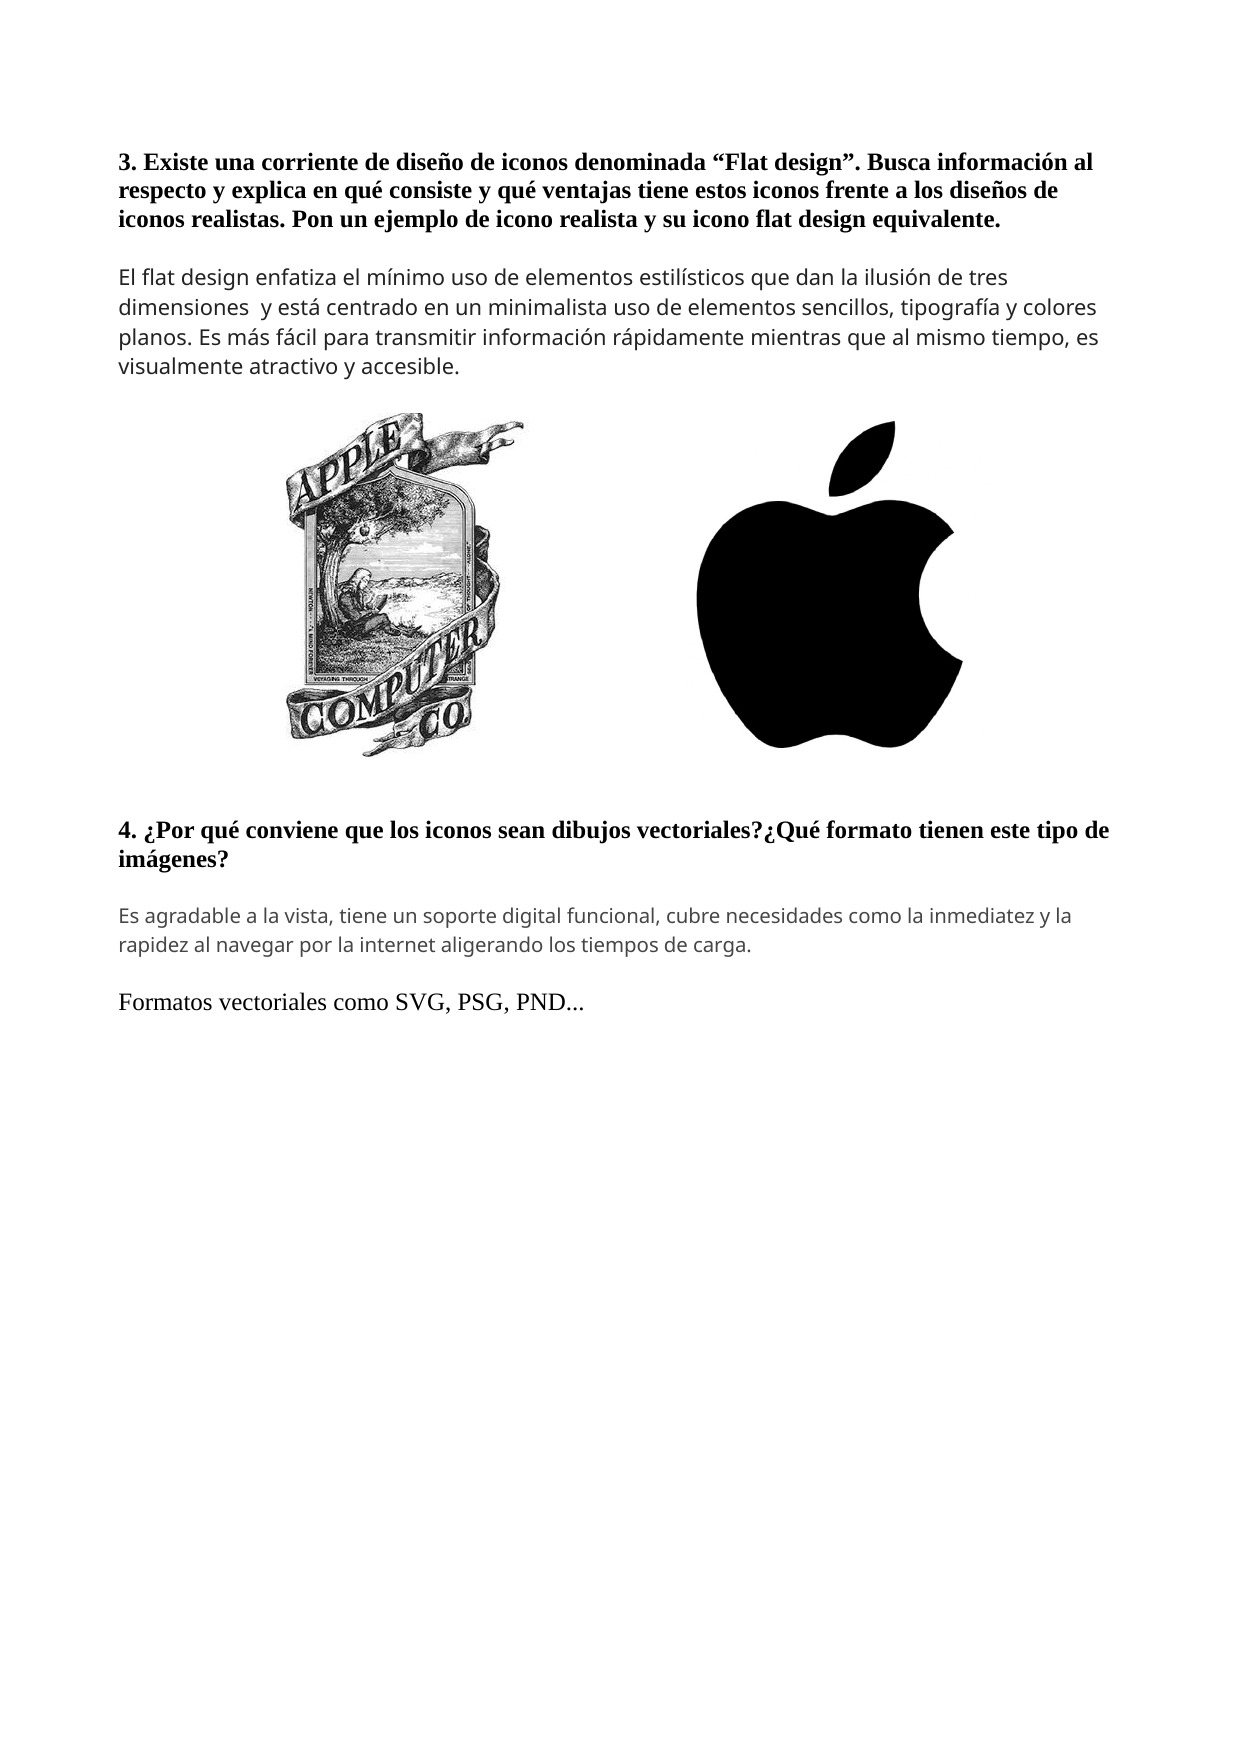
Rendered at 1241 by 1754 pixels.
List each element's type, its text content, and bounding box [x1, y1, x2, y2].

text El flat design enfatiza el mínimo uso de elementos estilísticos que dan la ilusión de tres dimensiones y está centrado en un minimalista uso de elementos sencillos, tipografía y colores planos. Es más fácil para transmitir información rápidamente mientras que al mismo tiempo, es visualmente atractivo y accesible. [118, 262, 1122, 381]
text Formatos vectoriales como SVG, PSG, PND... [118, 987, 1122, 1016]
text 3. Existe una corriente de diseño de iconos denominada “Flat design”. Busca información al respecto y explica en qué consiste y qué ventajas tiene estos iconos frente a los diseños de iconos realistas. Pon un ejemplo de icono realista y su icono flat design equivalente. [118, 147, 1122, 233]
text 4. ¿Por qué conviene que los iconos sean dibujos vectoriales?¿Qué formato tienen este tipo de imágenes? [118, 816, 1122, 873]
picture [666, 421, 993, 748]
picture [207, 413, 599, 757]
text Es agradable a la vista, tiene un soporte digital funcional, cubre necesidades como la inmediatez y la rapidez al navegar por la internet aligerando los tiempos de carga. [118, 902, 1122, 959]
